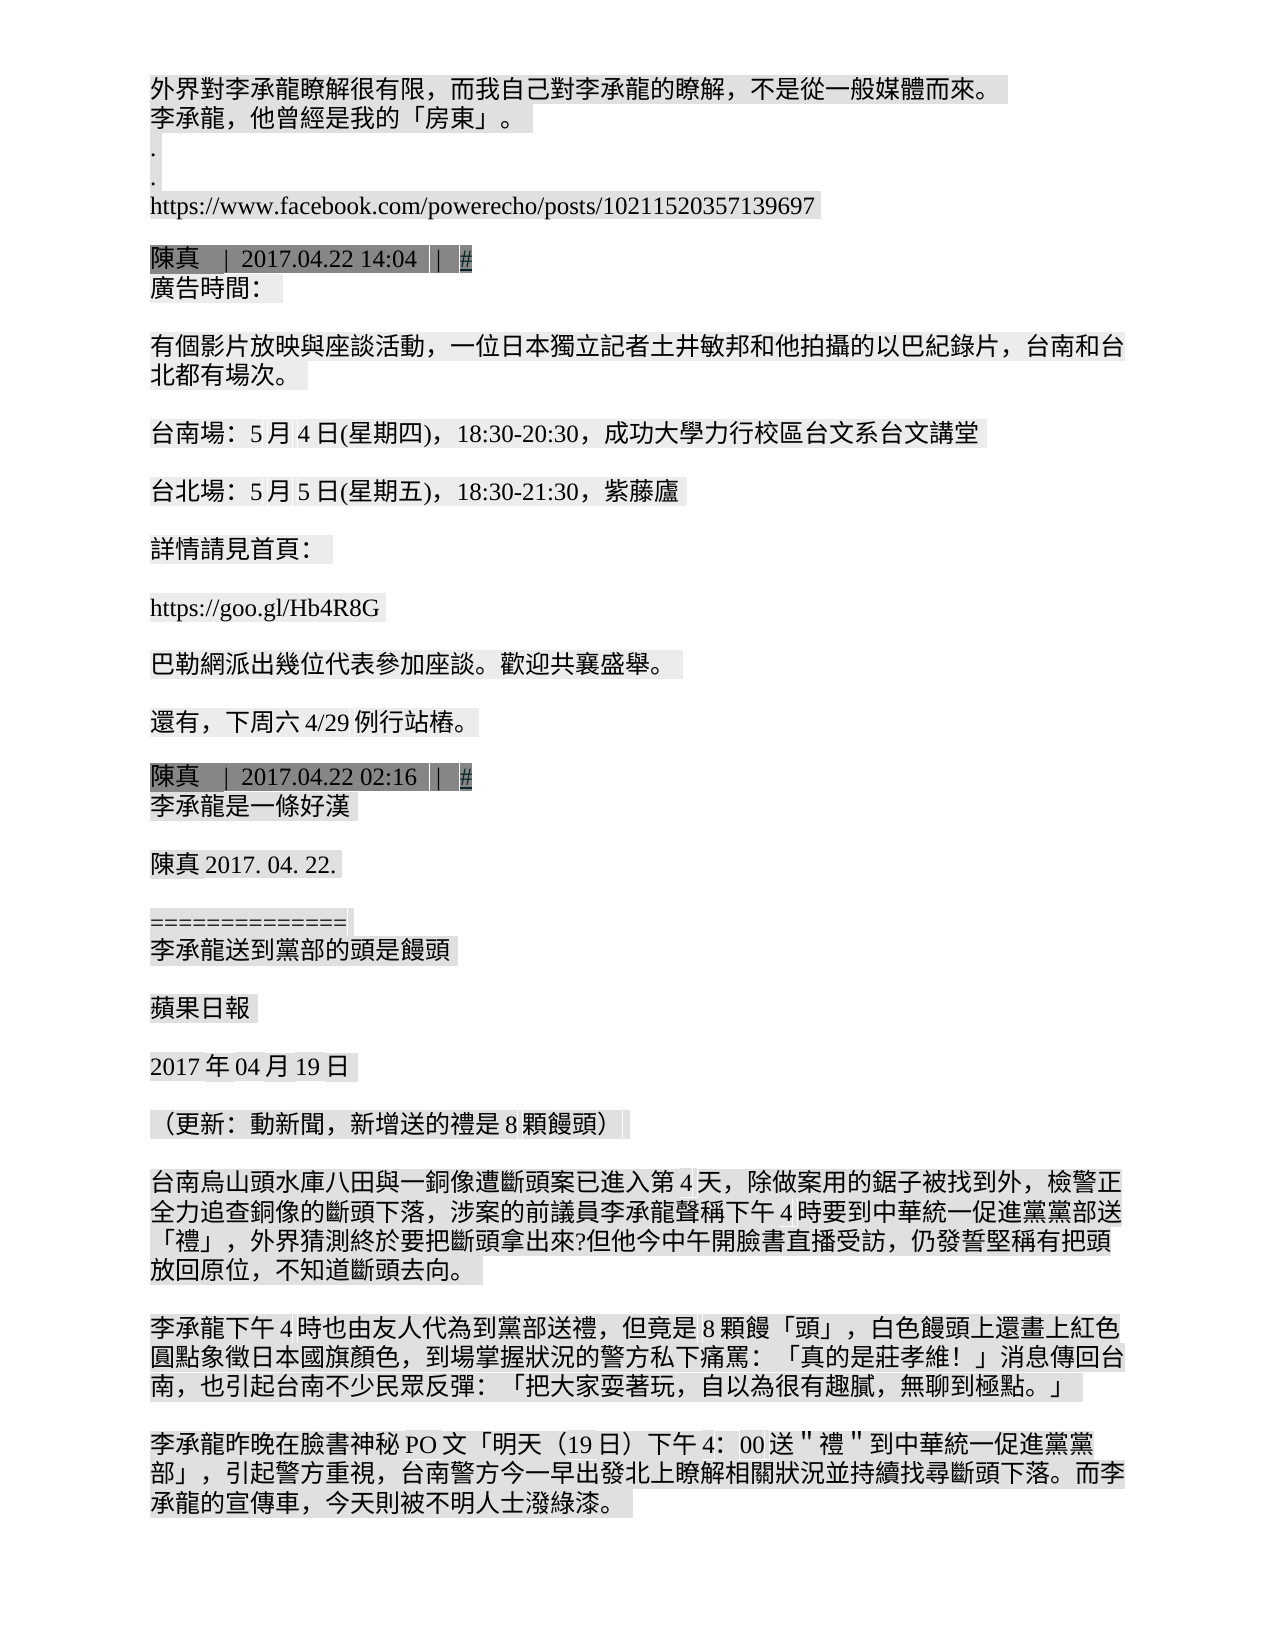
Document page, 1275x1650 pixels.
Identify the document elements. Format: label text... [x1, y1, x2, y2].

text 陳真 | 2017.04.22 14:04 | # [150, 244, 1125, 274]
text 李承龍是一條好漢 陳真2017. 04. 22. ============== 李承龍送到黨部的頭是饅頭 蘋果日報 2017年04月19日 （更新：動新聞，新增送的禮是8顆饅頭） 台南烏山頭水庫八田與一銅像遭斷頭案已進入第4天，除做案用的鋸子被找到外，檢警正全力追查銅像的斷頭下落，涉案的前議員李承龍聲稱下午4時要到中華統一促進黨黨部送「禮」，外界猜測終於要把斷頭拿出來?但他今中午開臉書直播受訪，仍發誓堅稱有把頭放回原位，不知道斷頭去向。 李承龍下午4時也由友人代為到黨部送禮，但竟是8顆饅「頭」，白色饅頭上還畫上紅色圓點象徵日本國旗顏色，到場掌握狀況的警方私下痛罵：「真的是莊孝維！」消息傳回台南，也引起台南不少民眾反彈：「把大家耍著玩，自以為很有趣膩，無聊到極點。」 李承龍昨晚在臉書神秘PO文「明天（19日）下午4：00送＂禮＂到中華統一促進黨黨部」，引起警方重視，台南警方今一早出發北上瞭解相關狀況並持續找尋斷頭下落。而李承龍的宣傳車，今天則被不明人士潑綠漆。 李承龍中午接受海峽衛視「今日海峽」新媒體平臺專訪時開臉書直播，談了超過半小時對此案的犯案動機和過程，李承龍自豪：「我這是對目前台灣民粹的醜劇的反撲」，他強調，既然之前綠色政府都非常推崇把銅像拉倒、破壞的行為，還稱為轉型正義，「要轉就轉個夠，我應該升級轉型正義2.0」。 李承龍說，未來仍會繼續做個堂堂正正的中國人、做個活活潑潑的好國民和中華民族成員，一笑置之接受該怎麼辦就怎麼辦，他也用「該做的事一定要去做，做了以後不需要後悔」，來總結此件爭議風波。 [150, 792, 1125, 1547]
text 廣告時間： 有個影片放映與座談活動，一位日本獨立記者土井敏邦和他拍攝的以巴紀錄片，台南和台北都有場次。 台南場：5月4日(星期四)，18:30-20:30，成功大學力行校區台文系台文講堂 台北場：5月5日(星期五)，18:30-21:30，紫藤廬 詳情請見首頁： https://goo.gl/Hb4R8G 巴勒網派出幾位代表參加座談。歡迎共襄盛舉。 還有，下周六4/29例行站樁。 [150, 274, 1125, 737]
text 陳真 | 2017.04.22 02:16 | # [150, 762, 1125, 792]
text 外界對李承龍瞭解很有限，而我自己對李承龍的瞭解，不是從一般媒體而來。 李承龍，他曾經是我的「房東」。 . . https://www.facebook.com/powerecho/posts/10211520357139697 [150, 75, 1125, 219]
